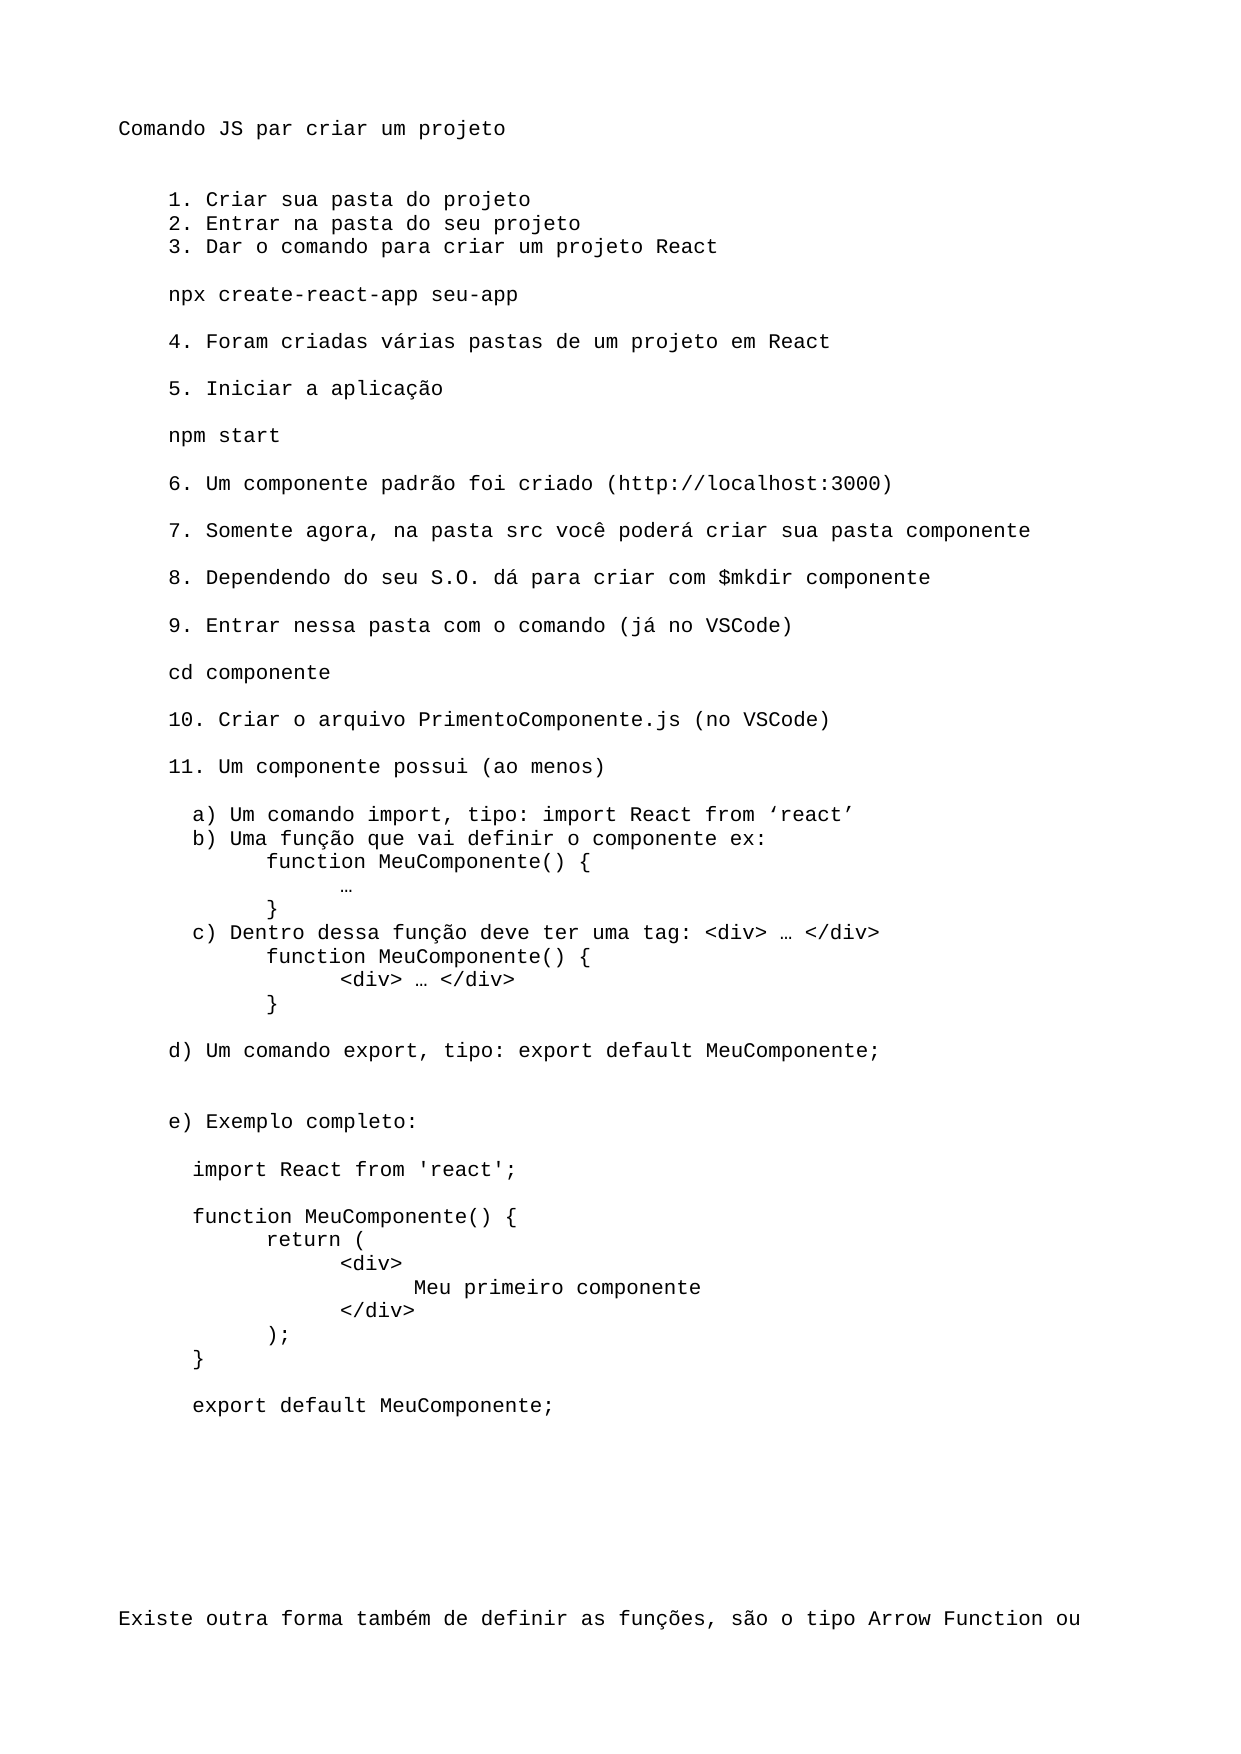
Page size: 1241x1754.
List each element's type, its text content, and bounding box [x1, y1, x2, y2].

text ); [118, 1324, 1122, 1348]
text } [118, 898, 1122, 922]
text 1. Criar sua pasta do projeto [118, 189, 1122, 213]
text npx create-react-app seu-app [118, 284, 1122, 307]
text } [118, 1348, 1122, 1371]
text <div> [118, 1253, 1122, 1277]
text } [118, 993, 1122, 1017]
text 11. Um componente possui (ao menos) [118, 757, 1122, 780]
text npm start [118, 426, 1122, 449]
text 10. Criar o arquivo PrimentoComponente.js (no VSCode) [118, 709, 1122, 733]
text export default MeuComponente; [118, 1395, 1122, 1419]
text d) Um comando export, tipo: export default MeuComponente; [118, 1040, 1122, 1064]
text b) Uma função que vai definir o componente ex: [118, 827, 1122, 851]
text <div> … </div> [118, 969, 1122, 993]
text Meu primeiro componente [118, 1277, 1122, 1300]
text 9. Entrar nessa pasta com o comando (já no VSCode) [118, 615, 1122, 638]
text function MeuComponente() { [118, 946, 1122, 969]
text function MeuComponente() { [118, 1206, 1122, 1229]
text 2. Entrar na pasta do seu projeto [118, 213, 1122, 236]
text 4. Foram criadas várias pastas de um projeto em React [118, 331, 1122, 354]
text 5. Iniciar a aplicação [118, 378, 1122, 402]
text 6. Um componente padrão foi criado (http://localhost:3000) [118, 473, 1122, 496]
text 8. Dependendo do seu S.O. dá para criar com $mkdir componente [118, 567, 1122, 591]
text import React from 'react'; [118, 1158, 1122, 1182]
text Comando JS par criar um projeto [118, 118, 1122, 142]
text Existe outra forma também de definir as funções, são o tipo Arrow Function ou [118, 1608, 1122, 1631]
text a) Um comando import, tipo: import React from ‘react’ [118, 804, 1122, 827]
text return ( [118, 1229, 1122, 1253]
text </div> [118, 1300, 1122, 1324]
text c) Dentro dessa função deve ter uma tag: <div> … </div> [118, 922, 1122, 946]
text cd componente [118, 662, 1122, 686]
text e) Exemplo completo: [118, 1111, 1122, 1135]
text 3. Dar o comando para criar um projeto React [118, 236, 1122, 260]
text … [118, 875, 1122, 898]
text 7. Somente agora, na pasta src você poderá criar sua pasta componente [118, 520, 1122, 544]
text function MeuComponente() { [118, 851, 1122, 875]
